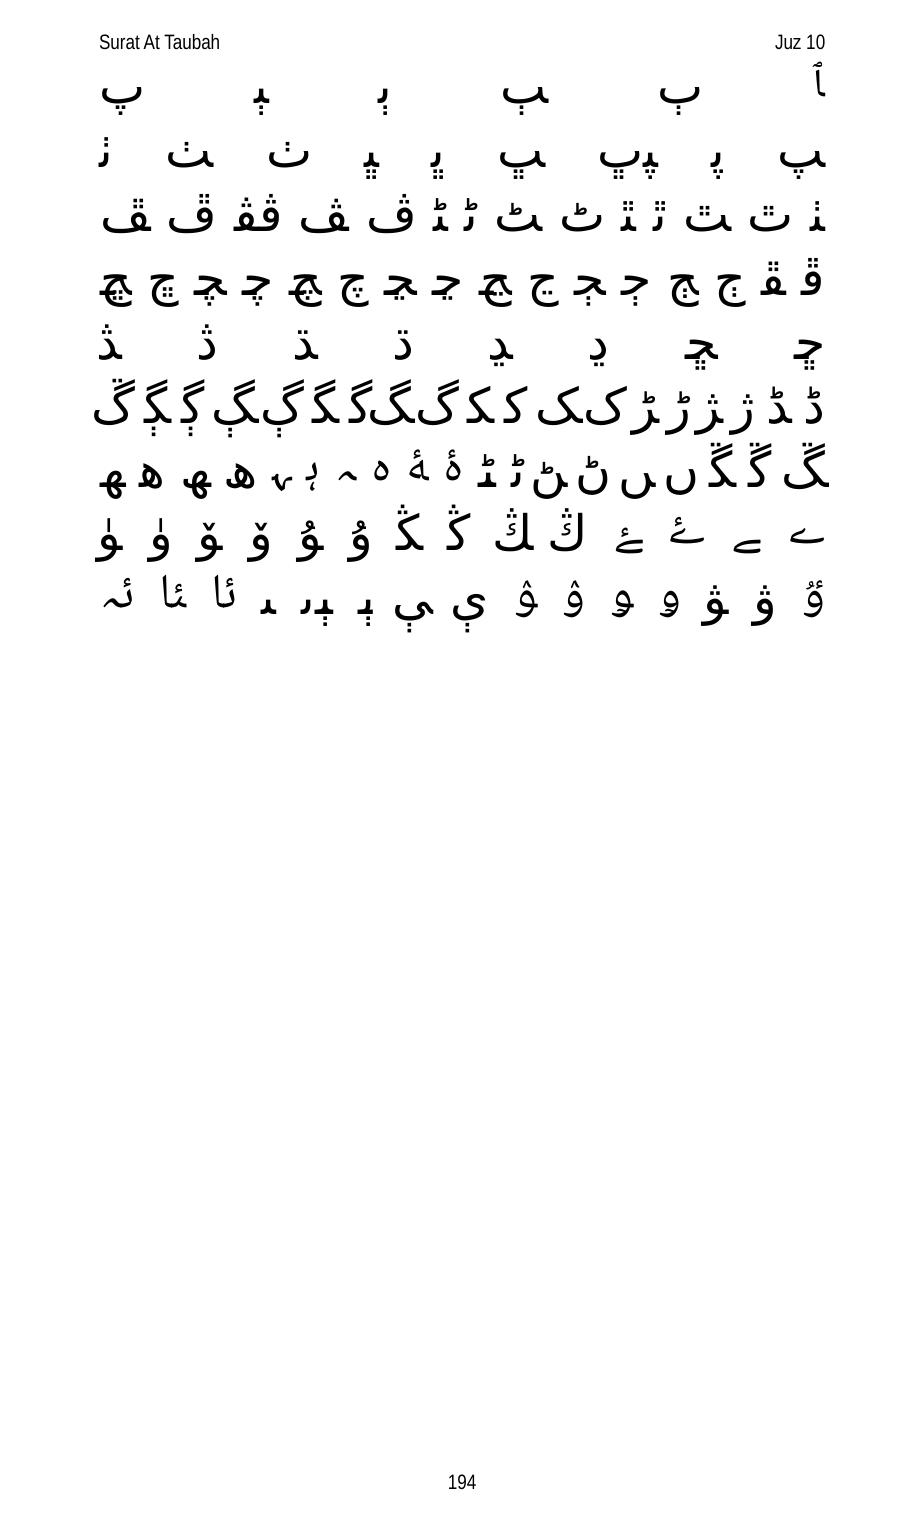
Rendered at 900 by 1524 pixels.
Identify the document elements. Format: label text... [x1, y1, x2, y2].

text ﯝ ﯞ ﯟ ﯠ ﯡ ﯢ ﯣ ﯤ ﯥ ﯦ ﯧﯨ ﯩ ﯪ ﯫ ﯬ [99, 571, 825, 635]
text ﮈ ﮉ ﮊ ﮋ ﮌ ﮍ ﮎ ﮏ ﮐ ﮑ ﮒ ﮓﮔ ﮕ ﮖ ﮗ ﮘ ﮙ ﮚ ﮛ ﮜ ﮝ ﮞ ﮟ ﮠ ﮡ ﮢ ﮣ ﮤ ﮥ ﮦ ﮧ ﮨ ﮩ ﮪ ﮫ ﮬ ﮭ ﮮ ﮯ ﮰ ﮱ ﯓ ﯔ ﯕ ﯖ ﯗ ﯘ ﯙ ﯚ ﯛ ﯜ [99, 379, 825, 571]
text ﭑ ﭒ ﭓ ﭔ ﭕ ﭖ [99, 60, 825, 124]
text ﭡ ﭢ ﭣ ﭤ ﭥ ﭦ ﭧ ﭨ ﭩ ﭪ ﭫ ﭬﭭ ﭮ ﭯ [99, 188, 825, 252]
text ﭰ ﭱ ﭲ ﭳ ﭴ ﭵ ﭶ ﭷ ﭸ ﭹ ﭺ ﭻ ﭼ ﭽ ﭾ ﭿ ﮀ ﮁ ﮂ ﮃ ﮄ ﮅ ﮆ ﮇ [99, 252, 825, 379]
text ﭗ ﭘ ﭙﭚ ﭛ ﭜ ﭝ ﭞ ﭟ ﭠ [99, 124, 825, 188]
